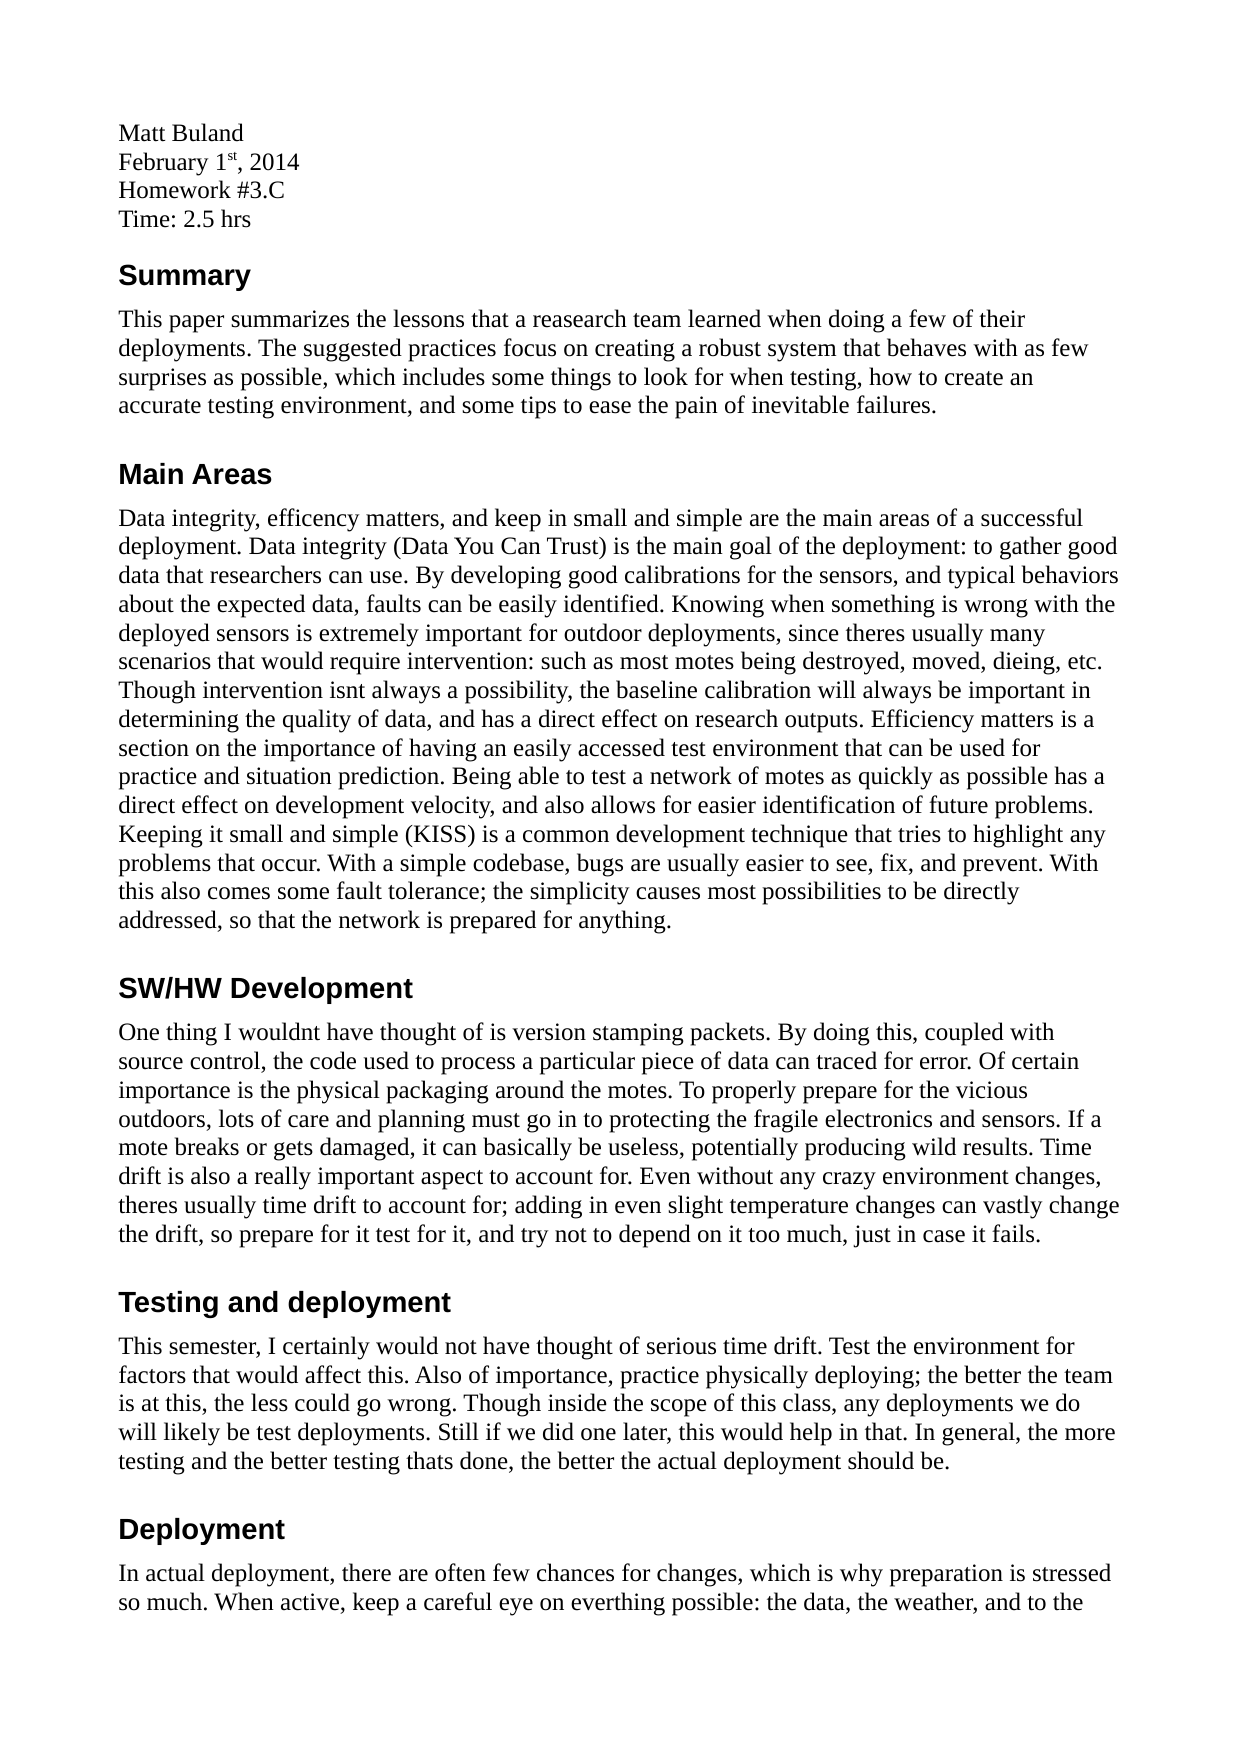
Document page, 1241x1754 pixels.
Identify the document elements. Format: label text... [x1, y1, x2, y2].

text February 1st, 2014 [118, 147, 1122, 176]
text One thing I wouldnt have thought of is version stamping packets. By doing this, coupled with source control, the code used to process a particular piece of data can traced for error. Of certain importance is the physical packaging around the motes. To properly prepare for the vicious outdoors, lots of care and planning must go in to protecting the fragile electronics and sensors. If a mote breaks or gets damaged, it can basically be useless, potentially producing wild results. Time drift is also a really important aspect to account for. Even without any crazy environment changes, theres usually time drift to account for; adding in even slight temperature changes can vastly change the drift, so prepare for it test for it, and try not to depend on it too much, just in case it fails. [118, 1017, 1122, 1247]
text Homework #3.C [118, 176, 1122, 204]
text Matt Buland [118, 118, 1122, 147]
text Data integrity, efficency matters, and keep in small and simple are the main areas of a successful deployment. Data integrity (Data You Can Trust) is the main goal of the deployment: to gather good data that researchers can use. By developing good calibrations for the sensors, and typical behaviors about the expected data, faults can be easily identified. Knowing when something is wrong with the deployed sensors is extremely important for outdoor deployments, since theres usually many scenarios that would require intervention: such as most motes being destroyed, moved, dieing, etc. Though intervention isnt always a possibility, the baseline calibration will always be important in determining the quality of data, and has a direct effect on research outputs. Efficiency matters is a section on the importance of having an easily accessed test environment that can be used for practice and situation prediction. Being able to test a network of motes as quickly as possible has a direct effect on development velocity, and also allows for easier identification of future problems. Keeping it small and simple (KISS) is a common development technique that tries to highlight any problems that occur. With a simple codebase, bugs are usually easier to see, fix, and prevent. With this also comes some fault tolerance; the simplicity causes most possibilities to be directly addressed, so that the network is prepared for anything. [118, 503, 1122, 934]
subtitle Main Areas [118, 457, 1122, 490]
text This paper summarizes the lessons that a reasearch team learned when doing a few of their deployments. The suggested practices focus on creating a robust system that behaves with as few surprises as possible, which includes some things to look for when testing, how to create an accurate testing environment, and some tips to ease the pain of inevitable failures. [118, 304, 1122, 419]
subtitle SW/HW Development [118, 971, 1122, 1005]
text Time: 2.5 hrs [118, 204, 1122, 233]
text In actual deployment, there are often few chances for changes, which is why preparation is stressed so much. When active, keep a careful eye on everthing possible: the data, the weather, and to the [118, 1558, 1122, 1616]
subtitle Summary [118, 258, 1122, 292]
subtitle Deployment [118, 1512, 1122, 1546]
subtitle Testing and deployment [118, 1285, 1122, 1318]
text This semester, I certainly would not have thought of serious time drift. Test the environment for factors that would affect this. Also of importance, practice physically deploying; the better the team is at this, the less could go wrong. Though inside the scope of this class, any deployments we do will likely be test deployments. Still if we did one later, this would help in that. In general, the more testing and the better testing thats done, the better the actual deployment should be. [118, 1331, 1122, 1475]
